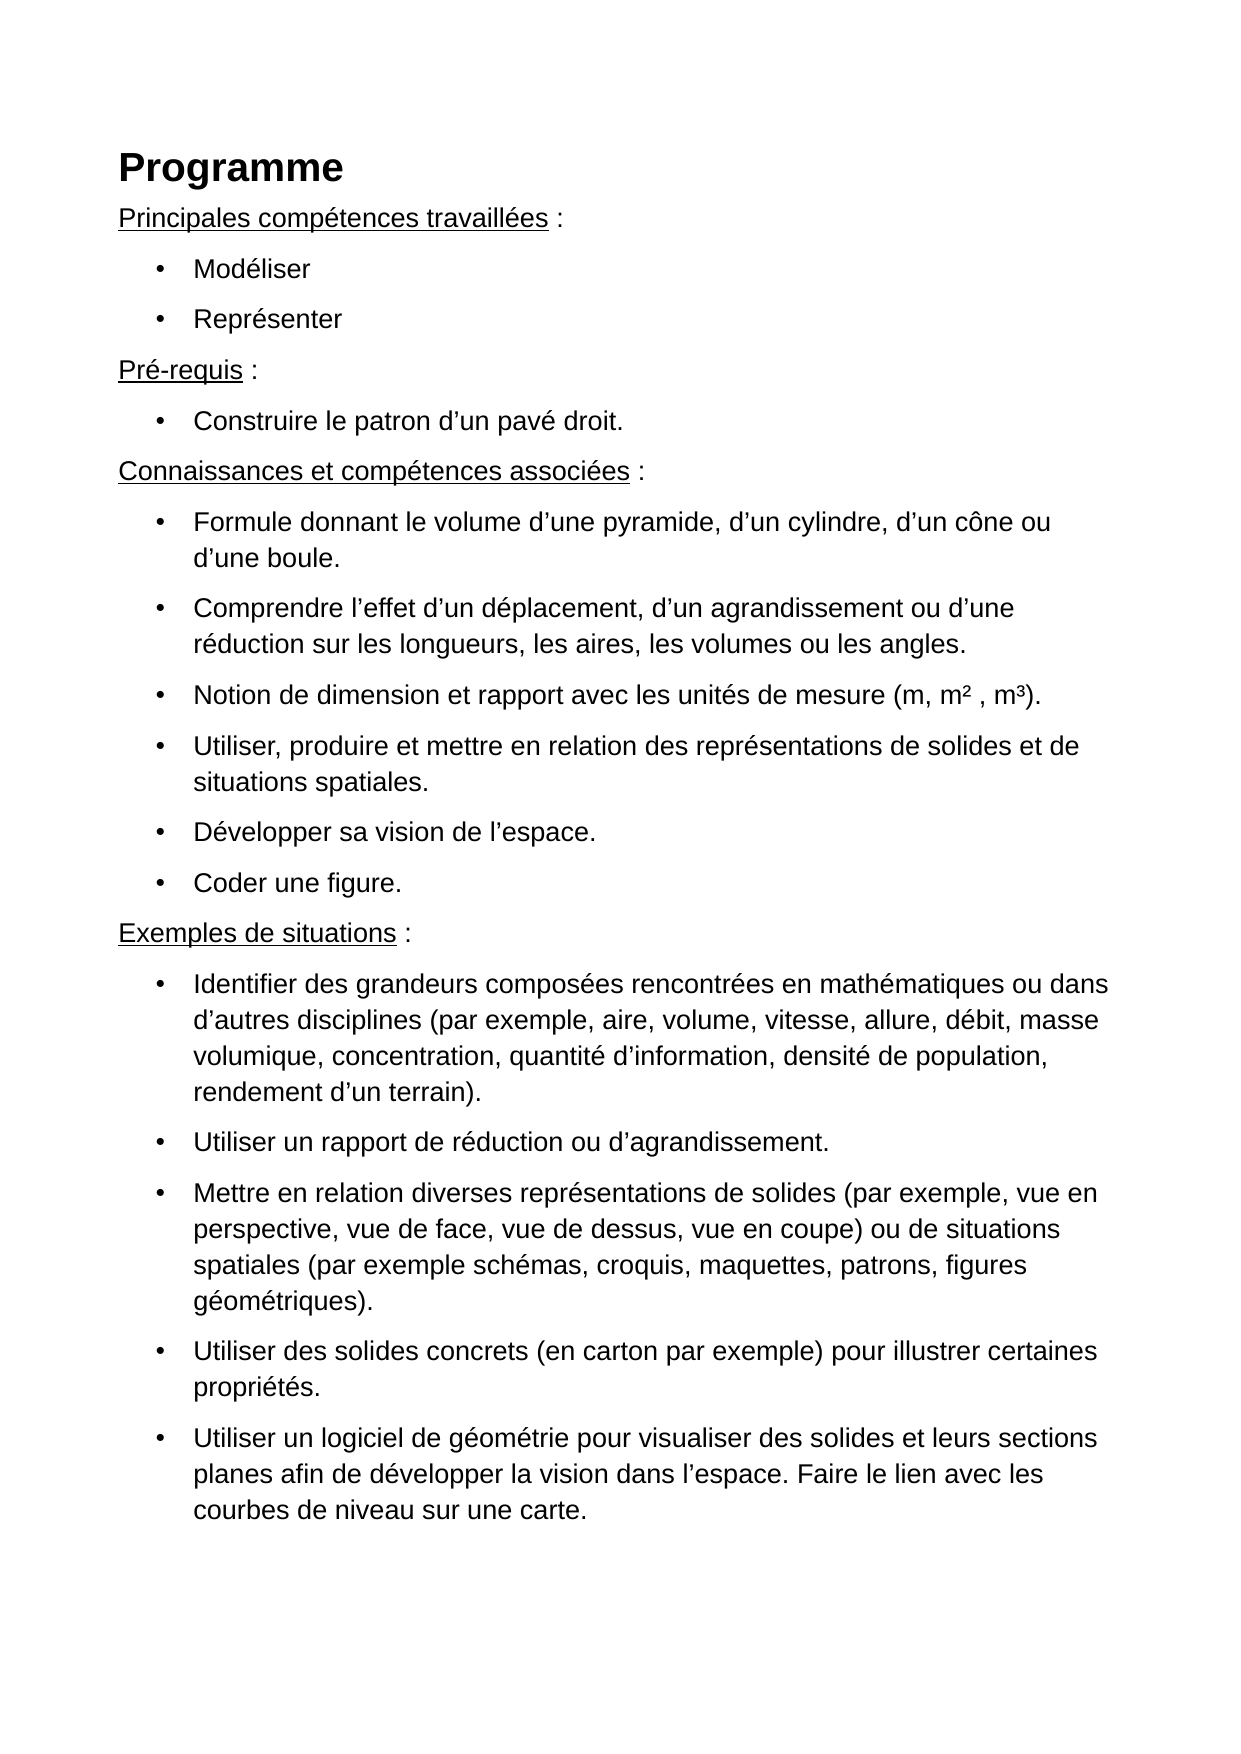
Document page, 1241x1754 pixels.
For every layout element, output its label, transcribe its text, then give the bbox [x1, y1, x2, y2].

list Développer sa vision de l’espace. [156, 816, 1122, 847]
list Représenter [156, 303, 1122, 335]
list Construire le patron d’un pavé droit. [156, 405, 1122, 436]
subtitle Programme [118, 143, 1122, 190]
list Identifier des grandeurs composées rencontrées en mathématiques ou dans d’autres disciplines (par exemple, aire, volume, vitesse, allure, débit, masse volumique, concentration, quantité d’information, densité de population, rendement d’un terrain). [156, 968, 1122, 1107]
list Notion de dimension et rapport avec les unités de mesure (m, m² , m³). [156, 679, 1122, 710]
text Connaissances et compétences associées : [118, 455, 1122, 487]
list Utiliser des solides concrets (en carton par exemple) pour illustrer certaines propriétés. [156, 1335, 1122, 1403]
list Mettre en relation diverses représentations de solides (par exemple, vue en perspective, vue de face, vue de dessus, vue en coupe) ou de situations spatiales (par exemple schémas, croquis, maquettes, patrons, figures géométriques). [156, 1177, 1122, 1316]
list Modéliser [156, 253, 1122, 284]
list Utiliser un rapport de réduction ou d’agrandissement. [156, 1126, 1122, 1158]
text Pré-requis : [118, 354, 1122, 385]
list Formule donnant le volume d’une pyramide, d’un cylindre, d’un cône ou d’une boule. [156, 506, 1122, 573]
list Utiliser un logiciel de géométrie pour visualiser des solides et leurs sections planes afin de développer la vision dans l’espace. Faire le lien avec les courbes de niveau sur une carte. [156, 1422, 1122, 1525]
list Comprendre l’effet d’un déplacement, d’un agrandissement ou d’une réduction sur les longueurs, les aires, les volumes ou les angles. [156, 592, 1122, 660]
list Utiliser, produire et mettre en relation des représentations de solides et de situations spatiales. [156, 729, 1122, 797]
text Principales compétences travaillées : [118, 202, 1122, 234]
text Exemples de situations : [118, 917, 1122, 949]
list Coder une figure. [156, 867, 1122, 898]
